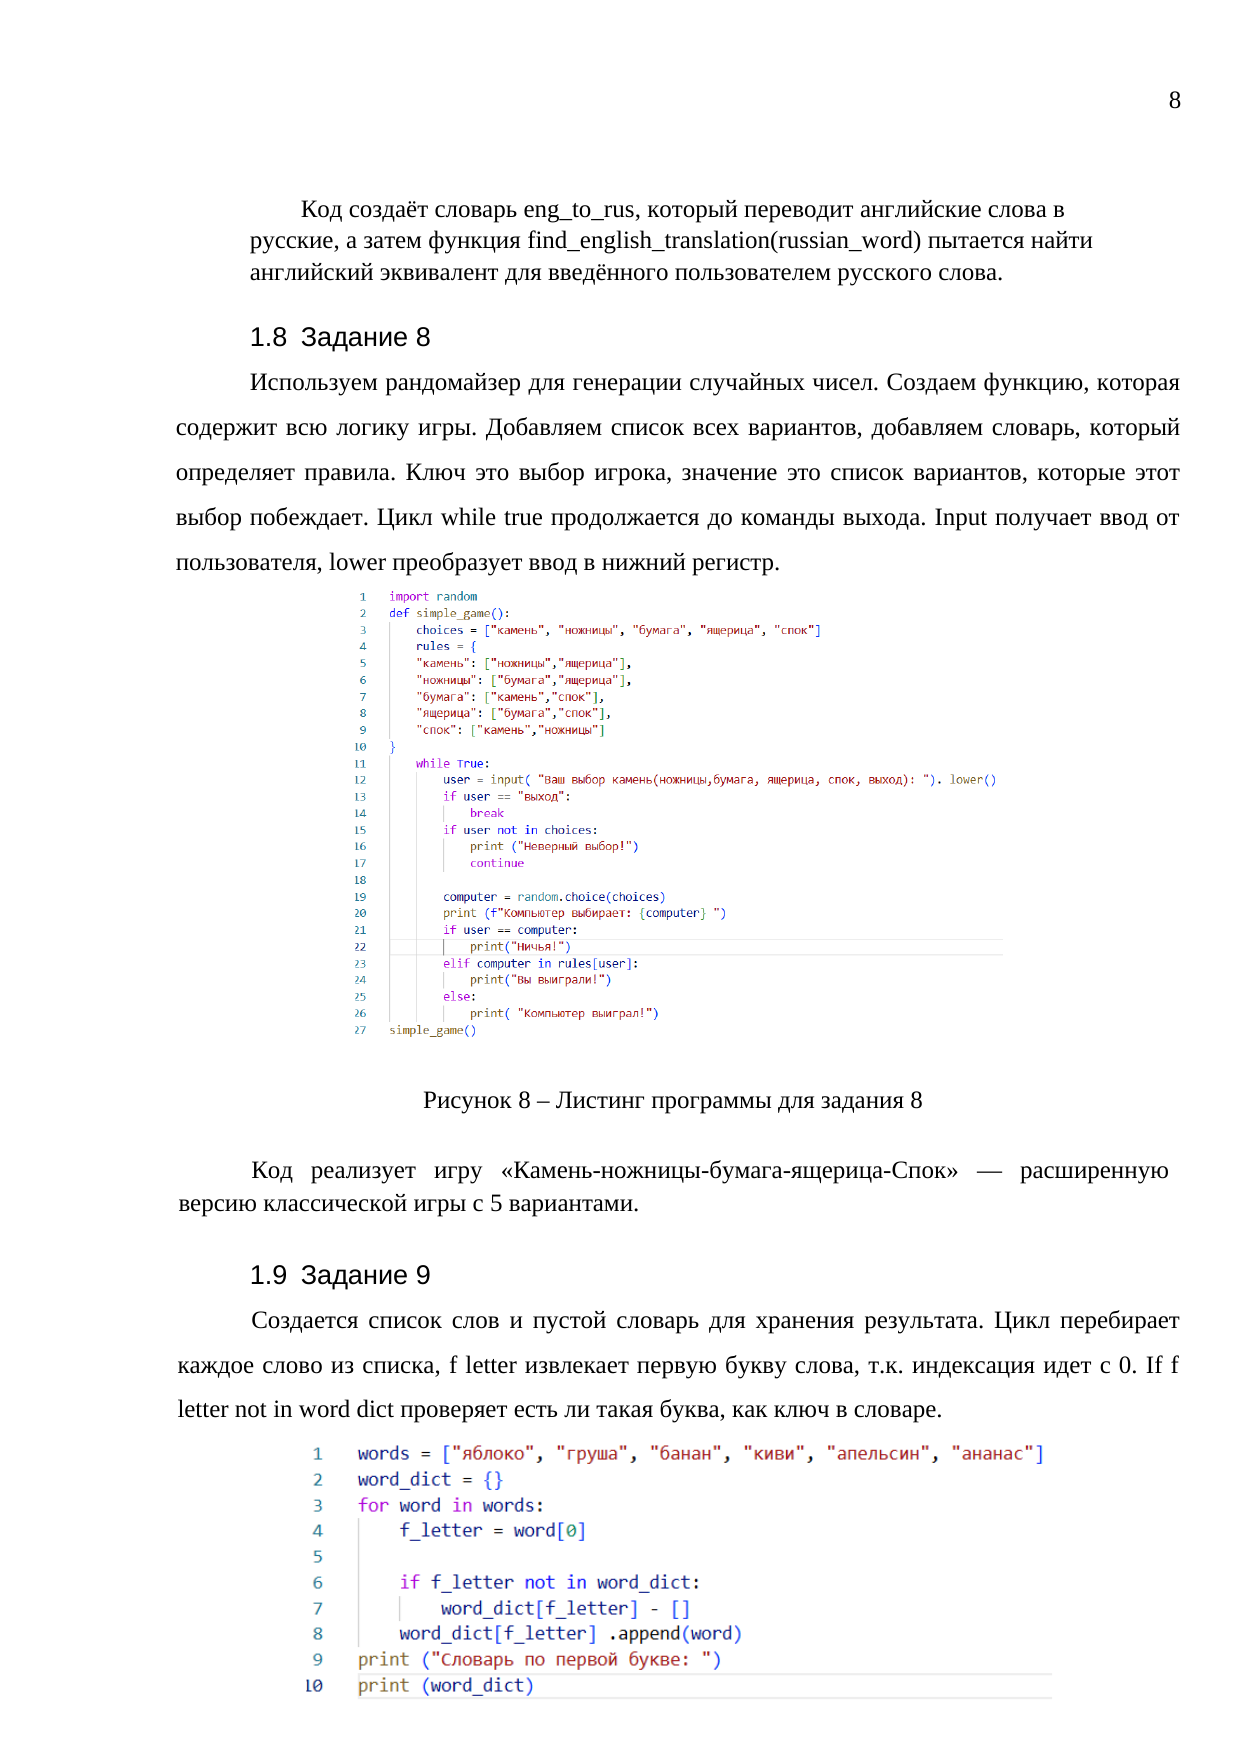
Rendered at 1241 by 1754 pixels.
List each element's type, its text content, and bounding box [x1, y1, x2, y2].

text английский эквивалент для введённого пользователем русского слова. [249, 257, 1181, 286]
text Код реализует игру «Камень-ножницы-бумага-ящерица-Спок» — расширенную версию классической игры с 5 вариантами. [177, 1155, 1169, 1216]
text Код создаёт словарь eng_to_rus, который переводит английские слова в [249, 194, 1181, 222]
text русские, а затем функция find_english_translation(russian_word) пытается найти [249, 226, 1181, 254]
text [1053, 1485, 1169, 1516]
picture [355, 591, 1003, 1038]
subtitle Задание 8 [249, 321, 1181, 352]
subtitle Задание 9 [249, 1259, 1181, 1290]
text Рисунок 8 – Листинг программы для задания 8 [177, 1085, 1169, 1114]
text Создается список слов и пустой словарь для хранения результата. Цикл перебирает каждое слово из списка, f letter извлекает первую букву слова, т.к. индексация идет с 0. If f letter not in word dict проверяет есть ли такая буква, как ключ в словаре. [177, 1305, 1181, 1423]
text [177, 1485, 306, 1516]
text Используем рандомайзер для генерации случайных чисел. Создаем функцию, которая содержит всю логику игры. Добавляем список всех вариантов, добавляем словарь, который определяет правила. Ключ это выбор игрока, значение это список вариантов, которые этот выбор побеждает. Цикл while true продолжается до команды выхода. Input получает ввод от пользователя, lower преобразует ввод в нижний регистр. [176, 367, 1181, 575]
picture [306, 1439, 1053, 1710]
